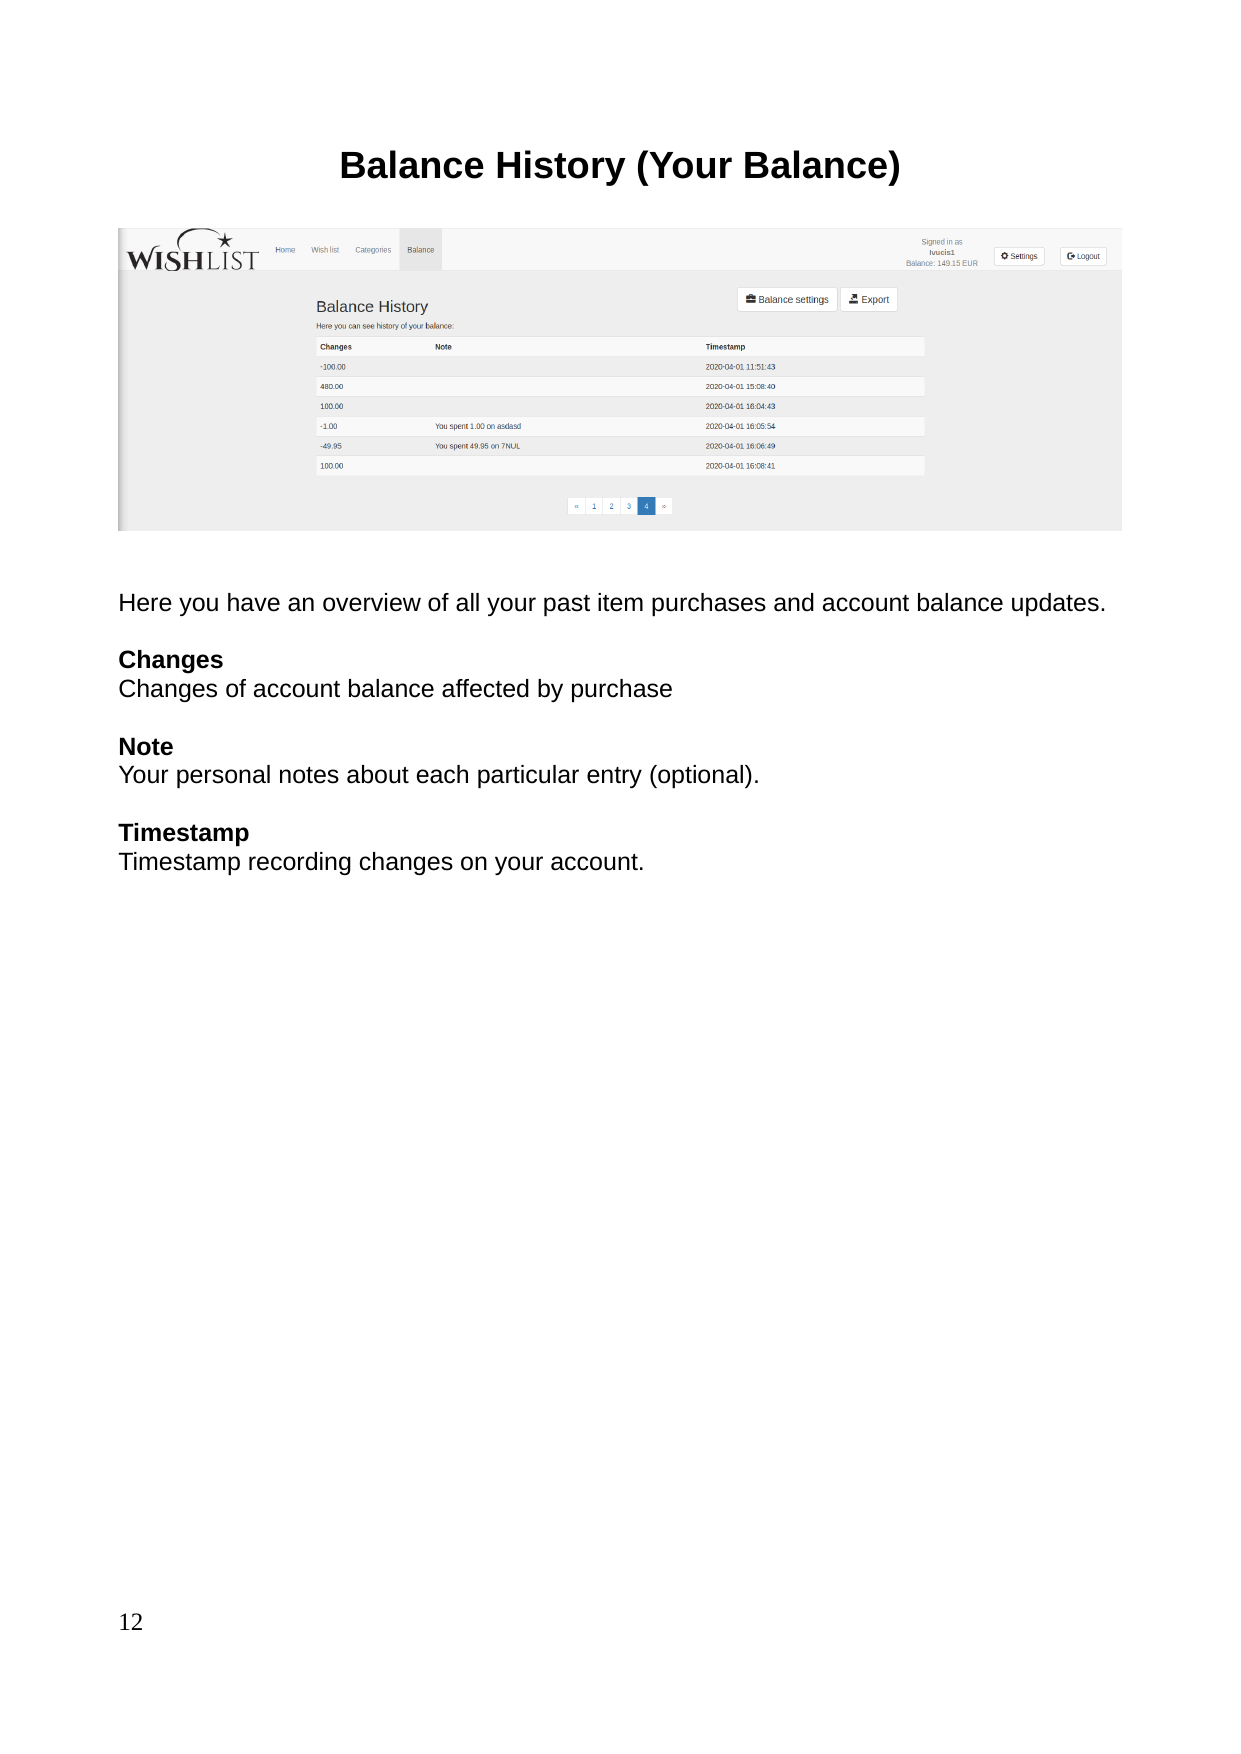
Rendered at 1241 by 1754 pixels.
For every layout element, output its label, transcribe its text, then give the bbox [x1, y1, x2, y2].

text Changes [118, 645, 1122, 674]
picture [118, 228, 1123, 531]
text Timestamp [118, 818, 1122, 847]
text Note [118, 732, 1122, 760]
text Here you have an overview of all your past item purchases and account balance updates. [118, 588, 1122, 617]
subtitle Balance History (Your Balance) [118, 143, 1122, 187]
text Timestamp recording changes on your account. [118, 847, 1122, 875]
text Changes of account balance affected by purchase [118, 674, 1122, 703]
text Your personal notes about each particular entry (optional). [118, 760, 1122, 789]
